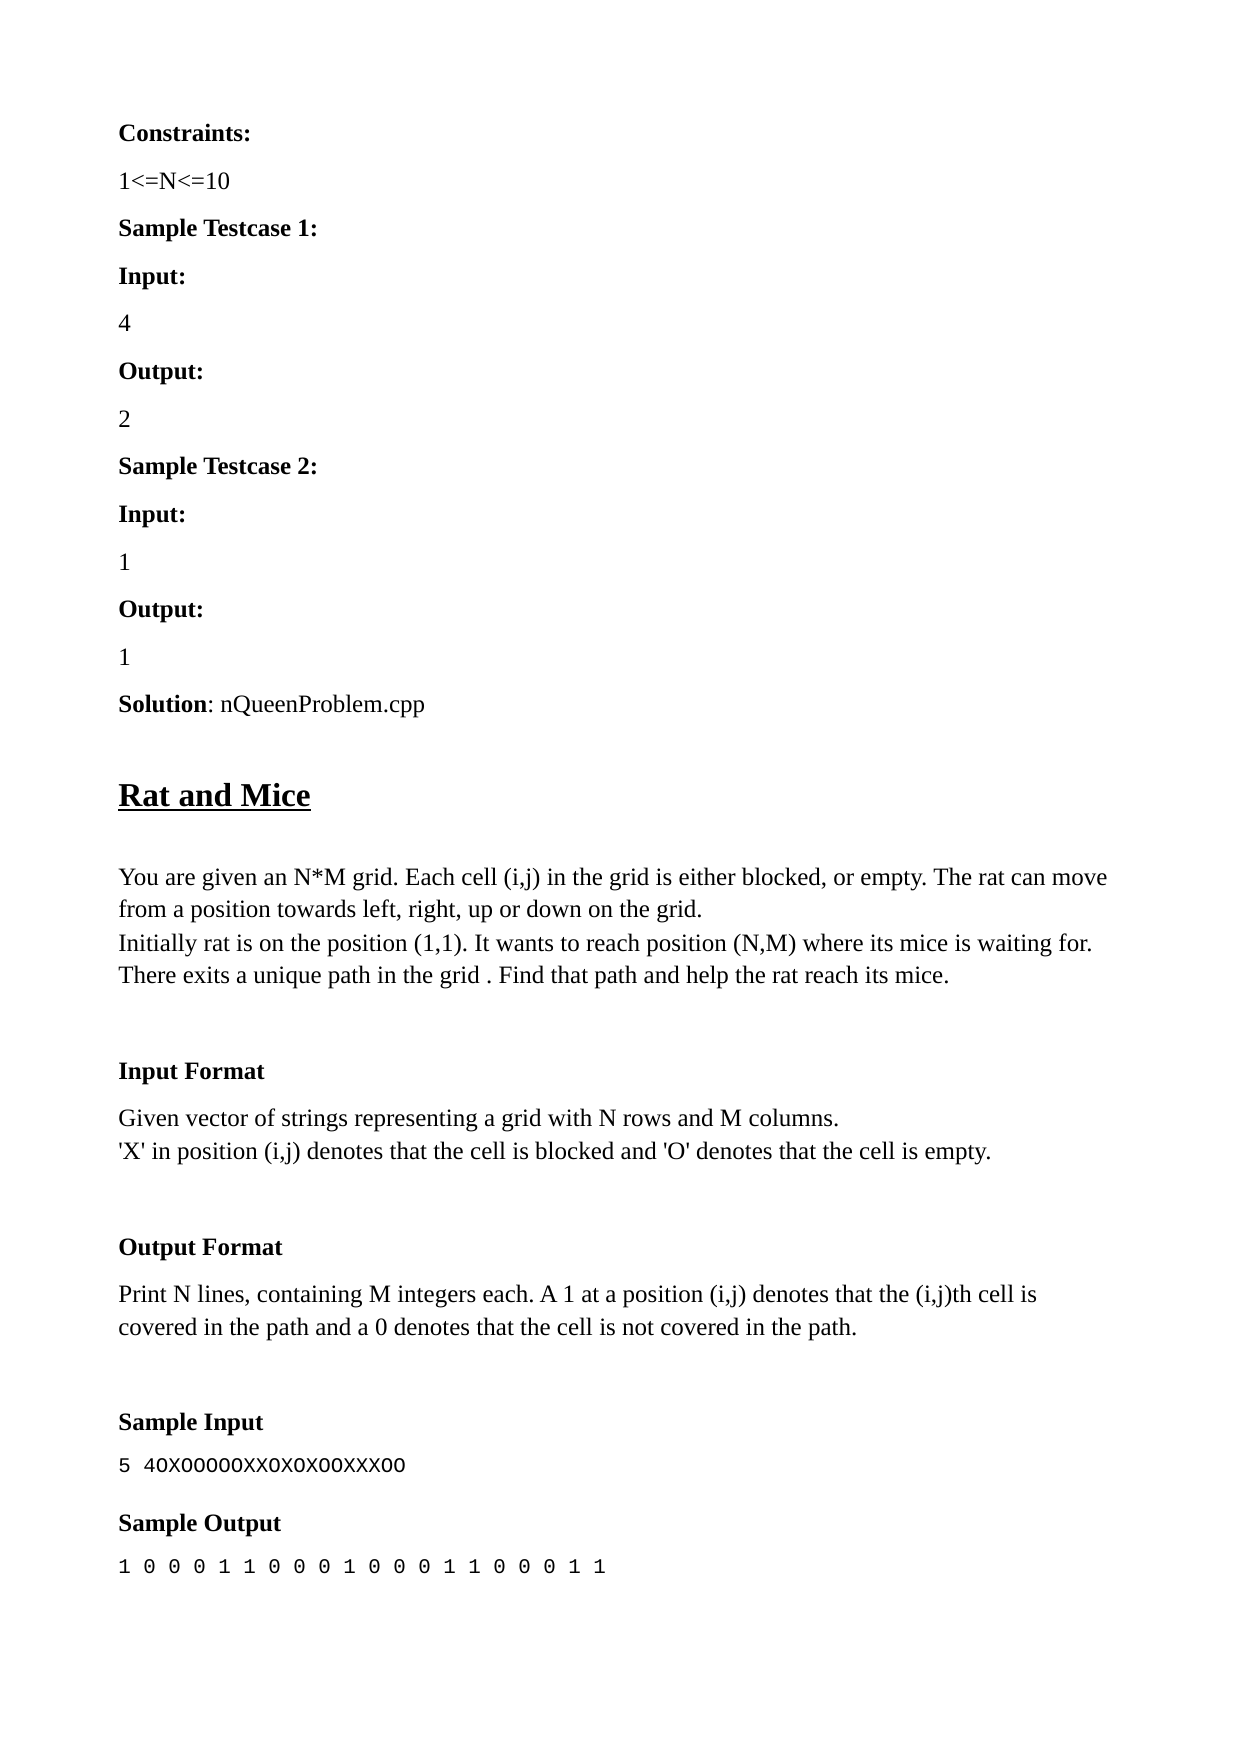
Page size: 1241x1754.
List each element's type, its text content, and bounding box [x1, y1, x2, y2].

text Output: [118, 594, 1122, 623]
text Sample Output [118, 1508, 1122, 1537]
text 1 [118, 642, 1122, 671]
text Sample Testcase 1: [118, 213, 1122, 242]
text Sample Testcase 2: [118, 451, 1122, 480]
text 1<=N<=10 [118, 166, 1122, 194]
text Output Format [118, 1232, 1122, 1260]
text Print N lines, containing M integers each. A 1 at a position (i,j) denotes that the (i,j)th cell is covered in the path and a 0 denotes that the cell is not covered in the path. [118, 1279, 1122, 1341]
text Sample Input [118, 1407, 1122, 1436]
text Input: [118, 499, 1122, 528]
text Output: [118, 356, 1122, 385]
text 1 0 0 0 1 1 0 0 0 1 0 0 0 1 1 0 0 0 1 1 [118, 1556, 1122, 1579]
text 1 [118, 547, 1122, 575]
text Constraints: [118, 118, 1122, 147]
text Solution: nQueenProblem.cpp [118, 689, 1122, 718]
text 5 4OXOOOOOXXOXOXOOXXXOO [118, 1455, 1122, 1479]
text You are given an N*M grid. Each cell (i,j) in the grid is either blocked, or empty. The rat can move from a position towards left, right, up or down on the grid. Initially rat is on the position (1,1). It wants to reach position (N,M) where its mice is waiting for. There exits a unique path in the grid . Find that path and help the rat reach its mice. [118, 862, 1122, 989]
text Given vector of strings representing a grid with N rows and M columns. 'X' in position (i,j) denotes that the cell is blocked and 'O' denotes that the cell is empty. [118, 1103, 1122, 1165]
text 4 [118, 308, 1122, 337]
text Rat and Mice [118, 776, 1122, 814]
text Input Format [118, 1056, 1122, 1084]
text 2 [118, 404, 1122, 432]
text Input: [118, 261, 1122, 290]
